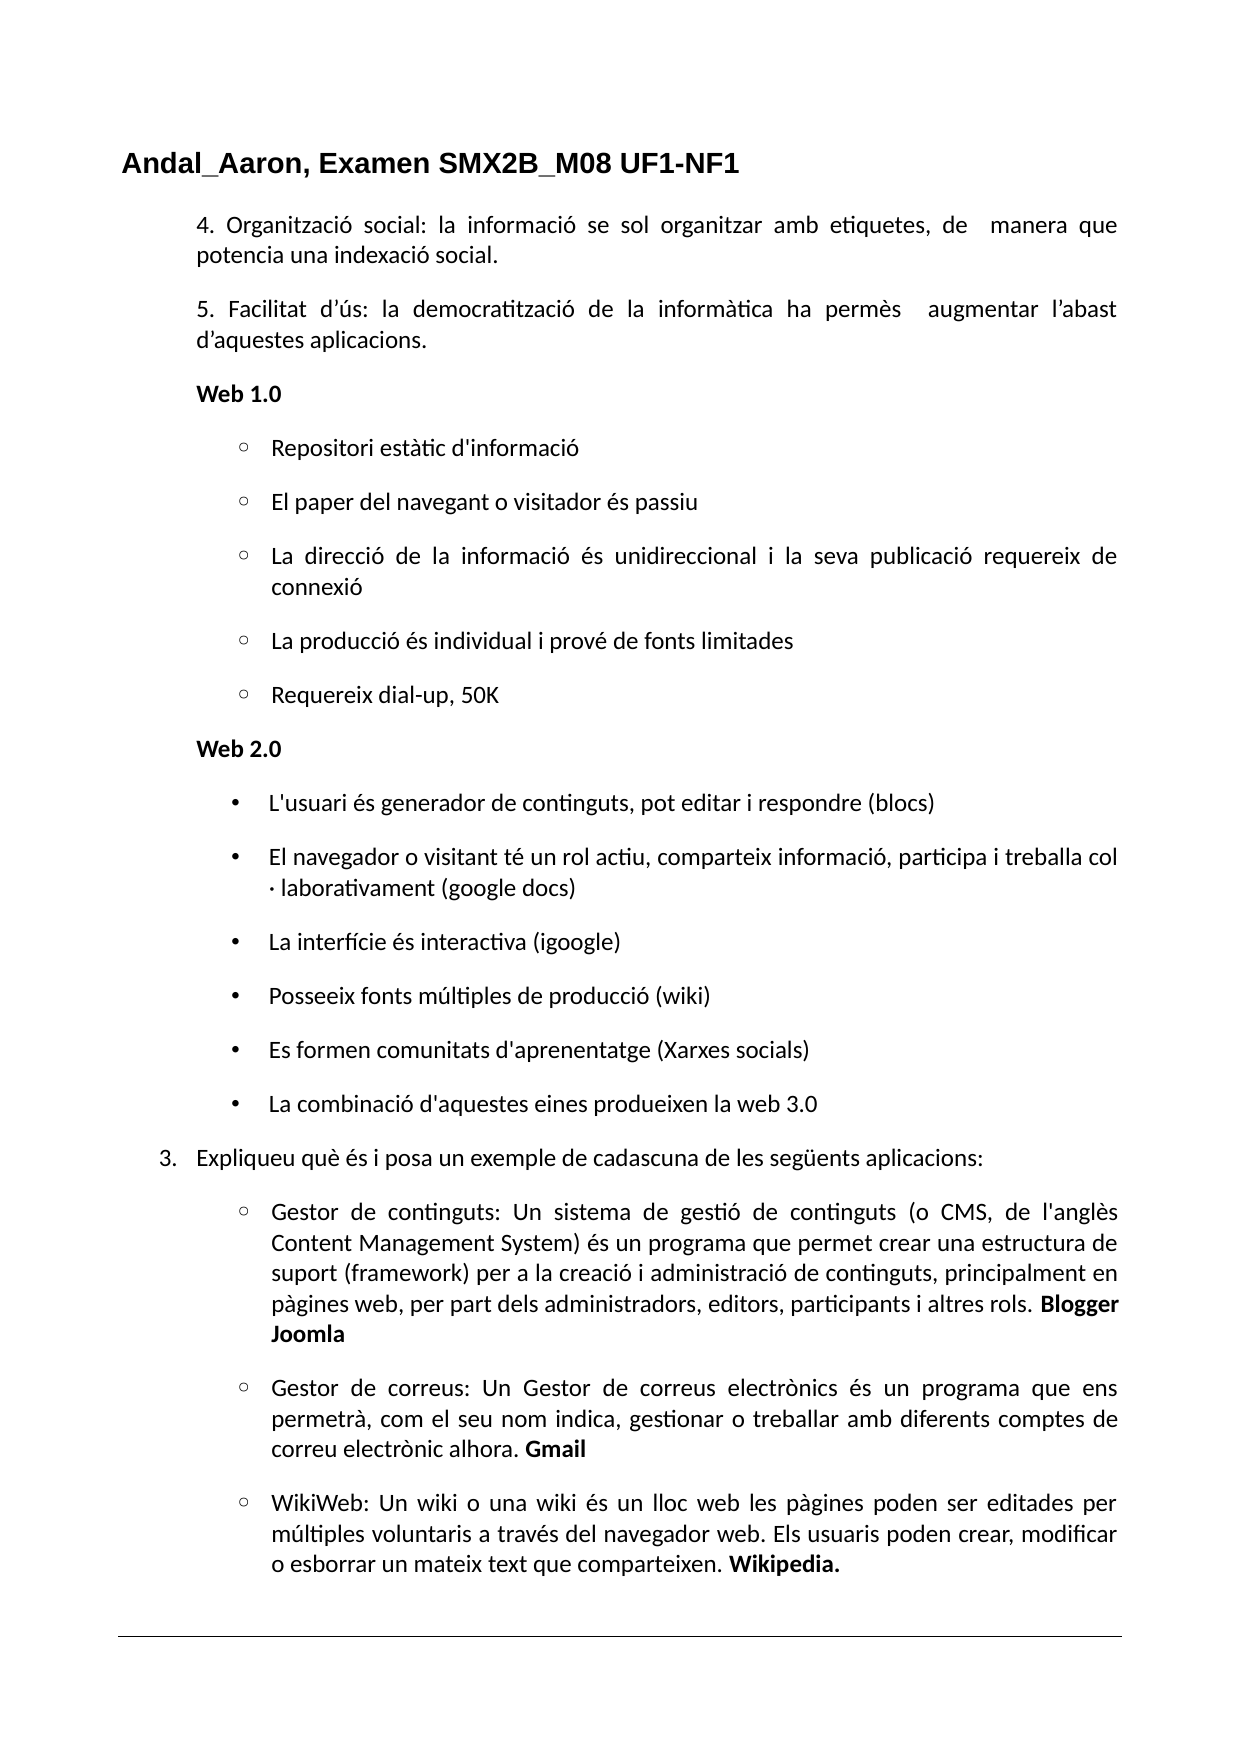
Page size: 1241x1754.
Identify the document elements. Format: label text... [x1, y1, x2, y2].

list Requereix dial-up, 50K [233, 679, 1119, 709]
list La combinació d'aquestes eines produeixen la web 3.0 [231, 1088, 1119, 1118]
list Repositori estàtic d'informació [233, 432, 1119, 463]
list 4. Organització social: la informació se sol organitzar amb etiquetes, de manera que potencia una indexació social. [158, 209, 1119, 270]
list La interfície és interactiva (igoogle) [231, 926, 1119, 956]
list 5. Facilitat d’ús: la democratització de la informàtica ha permès augmentar l’abast d’aquestes aplicacions. [158, 294, 1119, 355]
list La direcció de la informació és unidireccional i la seva publicació requereix de connexió [233, 540, 1119, 601]
list Posseeix fonts múltiples de producció (wiki) [231, 980, 1119, 1010]
list La producció és individual i prové de fonts limitades [233, 625, 1119, 656]
list Web 1.0 [158, 378, 1119, 409]
list El paper del navegant o visitador és passiu [233, 486, 1119, 517]
list Gestor de correus: Un Gestor de correus electrònics és un programa que ens permetrà, com el seu nom indica, gestionar o treballar amb diferents comptes de correu electrònic alhora. Gmail [233, 1372, 1119, 1464]
list Expliqueu què és i posa un exemple de cadascuna de les següents aplicacions: [158, 1142, 1119, 1173]
list Es formen comunitats d'aprenentatge (Xarxes socials) [231, 1034, 1119, 1064]
list WikiWeb: Un wiki o una wiki és un lloc web les pàgines poden ser editades per múltiples voluntaris a través del navegador web. Els usuaris poden crear, modificar o esborrar un mateix text que comparteixen. Wikipedia. [233, 1487, 1119, 1579]
list Gestor de continguts: Un sistema de gestió de continguts (o CMS, de l'anglès Content Management System) és un programa que permet crear una estructura de suport (framework) per a la creació i administració de continguts, principalment en pàgines web, per part dels administradors, editors, participants i altres rols. Blogger Joomla [233, 1196, 1119, 1349]
list L'usuari és generador de continguts, pot editar i respondre (blocs) [231, 787, 1119, 818]
list Web 2.0 [158, 733, 1119, 764]
list El navegador o visitant té un rol actiu, comparteix informació, participa i treballa col · laborativament (google docs) [231, 841, 1119, 902]
